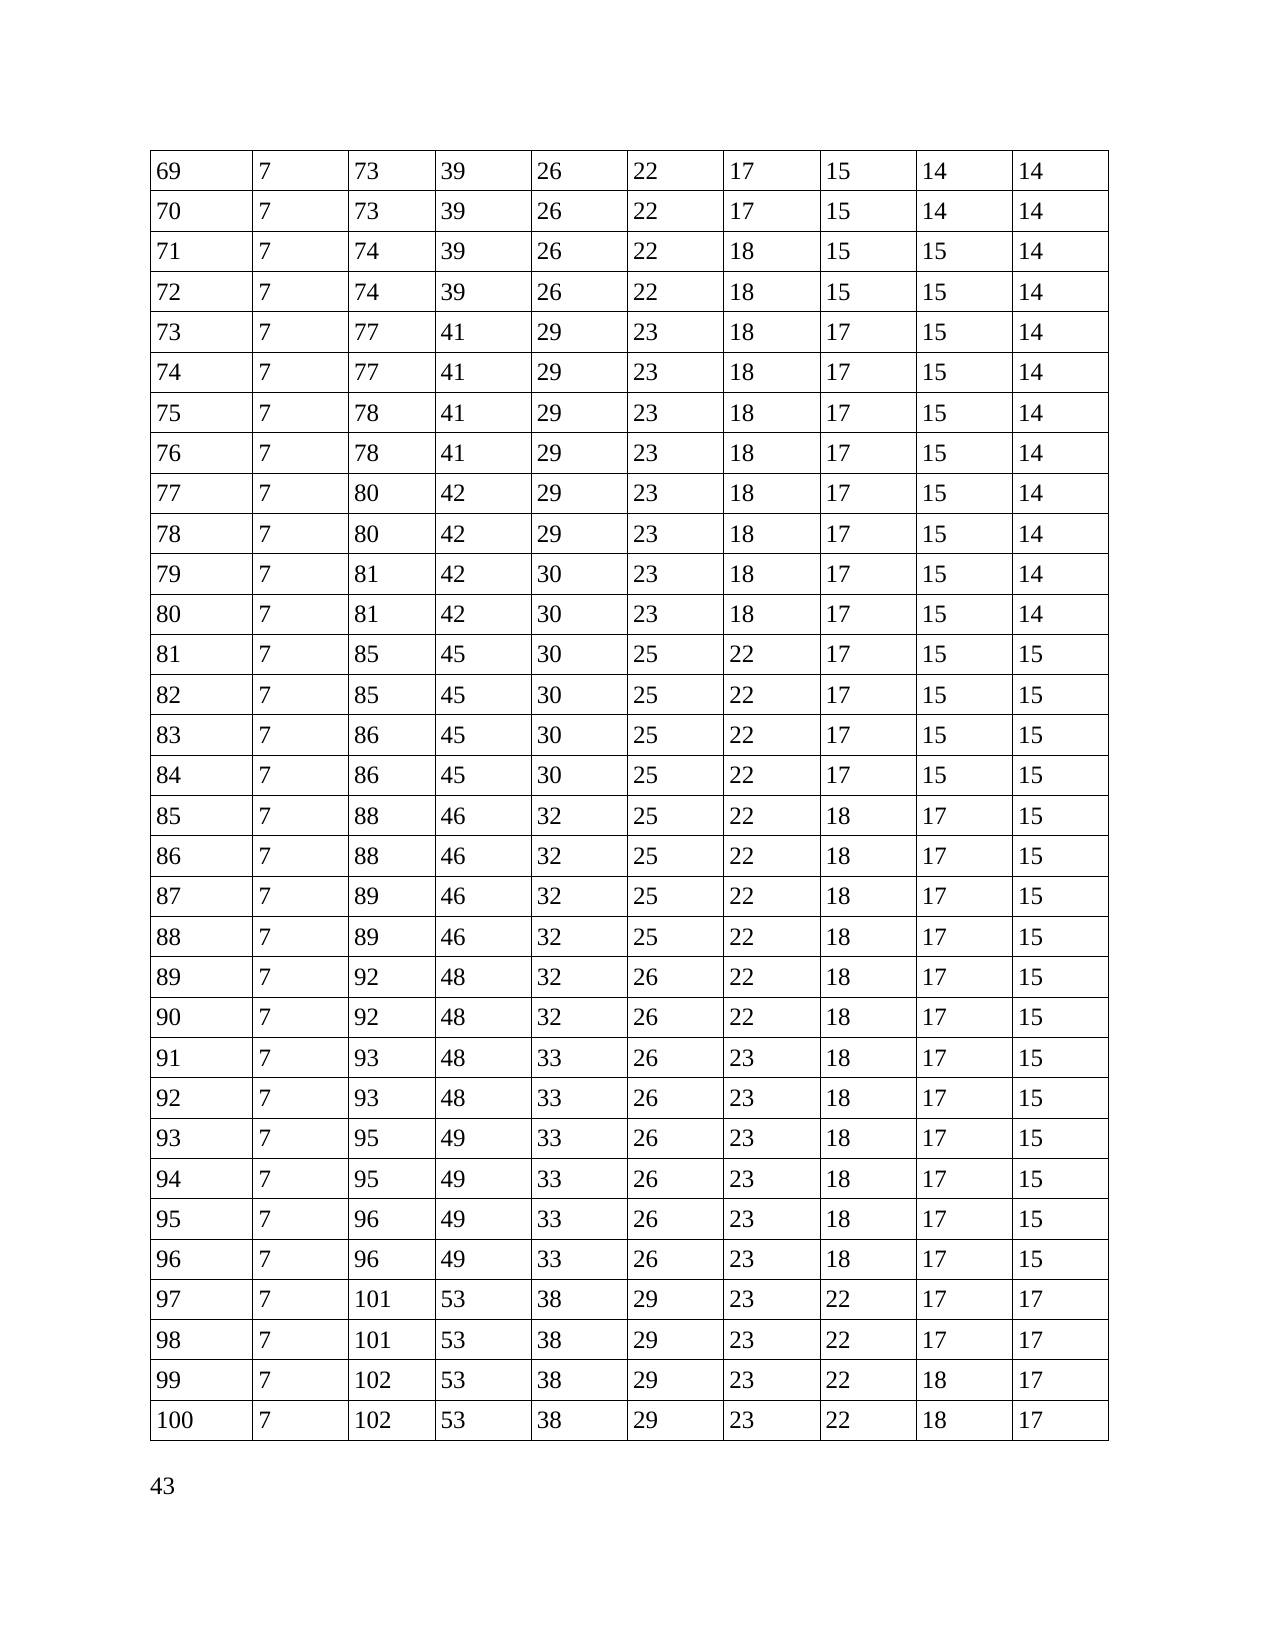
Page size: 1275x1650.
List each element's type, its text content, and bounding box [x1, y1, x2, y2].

table_cell 14 [1013, 353, 1108, 392]
table_cell 32 [532, 998, 627, 1037]
table_cell 15 [917, 715, 1012, 755]
table_cell 46 [436, 917, 531, 956]
table_cell 89 [349, 877, 435, 916]
table_cell 86 [349, 756, 435, 795]
table_cell 7 [253, 1159, 348, 1198]
table_cell 102 [349, 1401, 435, 1440]
table_cell 15 [917, 272, 1012, 311]
table_cell 7 [253, 756, 348, 795]
table_cell 101 [349, 1280, 435, 1319]
table_cell 7 [253, 1401, 348, 1440]
table_cell 25 [628, 796, 723, 835]
table_cell 69 [151, 151, 252, 190]
table_cell 49 [436, 1199, 531, 1238]
table_cell 23 [724, 1320, 820, 1359]
table_cell 23 [724, 1280, 820, 1319]
table_cell 17 [917, 1199, 1012, 1238]
table_cell 22 [628, 191, 723, 231]
table_cell 30 [532, 756, 627, 795]
table_cell 91 [151, 1038, 252, 1077]
table_cell 15 [1013, 675, 1108, 714]
table_cell 97 [151, 1280, 252, 1319]
table_cell 7 [253, 191, 348, 231]
table_cell 26 [532, 272, 627, 311]
table_cell 7 [253, 917, 348, 956]
table_cell 71 [151, 232, 252, 271]
table_cell 23 [628, 514, 723, 553]
table_cell 18 [917, 1360, 1012, 1400]
table_cell 18 [724, 595, 820, 634]
table_cell 85 [349, 635, 435, 674]
table_cell 22 [628, 272, 723, 311]
table_cell 7 [253, 232, 348, 271]
table_cell 29 [532, 393, 627, 432]
table_cell 7 [253, 1240, 348, 1279]
table_cell 23 [724, 1360, 820, 1400]
table_cell 7 [253, 836, 348, 876]
table_cell 18 [821, 796, 916, 835]
table_cell 17 [917, 1119, 1012, 1158]
table_cell 18 [821, 917, 916, 956]
table_cell 17 [821, 393, 916, 432]
table_cell 29 [628, 1401, 723, 1440]
table_cell 17 [917, 1280, 1012, 1319]
table_cell 70 [151, 191, 252, 231]
table_cell 49 [436, 1159, 531, 1198]
table_cell 15 [917, 474, 1012, 513]
table_cell 29 [532, 474, 627, 513]
table_cell 26 [628, 1199, 723, 1238]
table_cell 15 [1013, 1119, 1108, 1158]
table_cell 23 [724, 1038, 820, 1077]
table_cell 7 [253, 715, 348, 755]
table_cell 26 [532, 151, 627, 190]
table_cell 32 [532, 957, 627, 997]
table_cell 18 [724, 312, 820, 352]
table_cell 100 [151, 1401, 252, 1440]
table_cell 41 [436, 312, 531, 352]
table_cell 22 [724, 756, 820, 795]
table_cell 39 [436, 191, 531, 231]
table_cell 18 [821, 957, 916, 997]
table_cell 38 [532, 1360, 627, 1400]
table_cell 22 [724, 675, 820, 714]
table_cell 14 [1013, 151, 1108, 190]
table_cell 26 [532, 191, 627, 231]
table_cell 15 [917, 635, 1012, 674]
table_cell 93 [349, 1038, 435, 1077]
table_cell 86 [349, 715, 435, 755]
table_cell 33 [532, 1038, 627, 1077]
table_cell 48 [436, 1078, 531, 1117]
table_cell 53 [436, 1401, 531, 1440]
table_cell 33 [532, 1119, 627, 1158]
table_cell 18 [821, 1159, 916, 1198]
table_cell 81 [349, 595, 435, 634]
table_cell 26 [628, 1240, 723, 1279]
table_cell 80 [349, 474, 435, 513]
table_cell 15 [821, 191, 916, 231]
table_cell 7 [253, 433, 348, 472]
table_cell 18 [724, 232, 820, 271]
table_cell 26 [628, 1038, 723, 1077]
table_cell 80 [151, 595, 252, 634]
table_cell 18 [724, 514, 820, 553]
table_cell 83 [151, 715, 252, 755]
table_cell 49 [436, 1119, 531, 1158]
table_cell 7 [253, 1360, 348, 1400]
table_cell 88 [349, 796, 435, 835]
table_cell 7 [253, 957, 348, 997]
table_cell 74 [349, 272, 435, 311]
table_cell 18 [724, 272, 820, 311]
table_cell 33 [532, 1078, 627, 1117]
table_cell 14 [1013, 554, 1108, 593]
table_cell 99 [151, 1360, 252, 1400]
table_cell 45 [436, 756, 531, 795]
table_cell 33 [532, 1240, 627, 1279]
table_cell 53 [436, 1320, 531, 1359]
table_cell 42 [436, 554, 531, 593]
table_cell 76 [151, 433, 252, 472]
table_cell 93 [151, 1119, 252, 1158]
table_cell 14 [1013, 514, 1108, 553]
table_cell 25 [628, 635, 723, 674]
table_cell 17 [917, 1240, 1012, 1279]
table_cell 87 [151, 877, 252, 916]
table_cell 77 [349, 353, 435, 392]
table_cell 22 [724, 715, 820, 755]
table_cell 17 [821, 595, 916, 634]
table_cell 7 [253, 514, 348, 553]
table_cell 17 [821, 715, 916, 755]
table_cell 95 [151, 1199, 252, 1238]
table_cell 78 [151, 514, 252, 553]
table_cell 7 [253, 353, 348, 392]
table_cell 15 [821, 151, 916, 190]
table_cell 15 [917, 595, 1012, 634]
table_cell 23 [628, 433, 723, 472]
table_cell 77 [151, 474, 252, 513]
table_cell 17 [917, 957, 1012, 997]
table_cell 23 [628, 595, 723, 634]
table_cell 96 [349, 1199, 435, 1238]
table_cell 42 [436, 474, 531, 513]
table_cell 30 [532, 554, 627, 593]
table_cell 7 [253, 1320, 348, 1359]
table_cell 7 [253, 675, 348, 714]
table_cell 89 [349, 917, 435, 956]
table_cell 18 [821, 1240, 916, 1279]
table_cell 92 [151, 1078, 252, 1117]
table_cell 39 [436, 272, 531, 311]
table_cell 41 [436, 433, 531, 472]
table_cell 41 [436, 393, 531, 432]
table_cell 22 [821, 1401, 916, 1440]
table_cell 23 [628, 393, 723, 432]
table_cell 14 [1013, 595, 1108, 634]
table_cell 45 [436, 635, 531, 674]
table_cell 18 [917, 1401, 1012, 1440]
table_cell 94 [151, 1159, 252, 1198]
table_cell 17 [917, 1320, 1012, 1359]
table_cell 7 [253, 796, 348, 835]
table_cell 81 [349, 554, 435, 593]
table_cell 53 [436, 1280, 531, 1319]
table_cell 98 [151, 1320, 252, 1359]
table_cell 17 [1013, 1280, 1108, 1319]
table_cell 15 [1013, 998, 1108, 1037]
table_cell 23 [724, 1119, 820, 1158]
table_cell 17 [917, 917, 1012, 956]
table_cell 22 [821, 1360, 916, 1400]
table_cell 80 [349, 514, 435, 553]
table_cell 18 [821, 836, 916, 876]
table_cell 45 [436, 675, 531, 714]
table_cell 30 [532, 635, 627, 674]
table_cell 101 [349, 1320, 435, 1359]
table_cell 18 [724, 393, 820, 432]
table_cell 29 [532, 433, 627, 472]
table_cell 22 [724, 836, 820, 876]
table_cell 86 [151, 836, 252, 876]
table_cell 48 [436, 957, 531, 997]
table_cell 17 [917, 836, 1012, 876]
table_cell 17 [821, 554, 916, 593]
table_cell 39 [436, 151, 531, 190]
table_cell 14 [1013, 433, 1108, 472]
table_cell 14 [1013, 474, 1108, 513]
table_cell 17 [821, 756, 916, 795]
table_cell 18 [821, 1199, 916, 1238]
table_cell 22 [724, 917, 820, 956]
table_cell 39 [436, 232, 531, 271]
table_cell 17 [1013, 1401, 1108, 1440]
table_cell 92 [349, 998, 435, 1037]
table_cell 25 [628, 675, 723, 714]
table_cell 15 [917, 312, 1012, 352]
table_cell 15 [821, 232, 916, 271]
table_cell 46 [436, 796, 531, 835]
table_cell 25 [628, 877, 723, 916]
table_cell 15 [1013, 796, 1108, 835]
table_cell 15 [917, 756, 1012, 795]
table_cell 74 [349, 232, 435, 271]
table_cell 74 [151, 353, 252, 392]
table_cell 96 [151, 1240, 252, 1279]
table_cell 23 [724, 1199, 820, 1238]
table_cell 15 [1013, 1159, 1108, 1198]
table_cell 29 [532, 312, 627, 352]
table_cell 22 [821, 1320, 916, 1359]
table_cell 17 [821, 514, 916, 553]
table_cell 17 [821, 474, 916, 513]
table_cell 45 [436, 715, 531, 755]
table_cell 53 [436, 1360, 531, 1400]
table_cell 79 [151, 554, 252, 593]
table_cell 32 [532, 917, 627, 956]
table_cell 92 [349, 957, 435, 997]
table_cell 18 [821, 1038, 916, 1077]
table_cell 15 [917, 232, 1012, 271]
table_cell 17 [917, 796, 1012, 835]
table_cell 33 [532, 1199, 627, 1238]
table_cell 14 [1013, 312, 1108, 352]
table_cell 26 [532, 232, 627, 271]
table_cell 49 [436, 1240, 531, 1279]
table_cell 29 [532, 514, 627, 553]
table_cell 7 [253, 312, 348, 352]
table_cell 15 [1013, 957, 1108, 997]
table_cell 17 [917, 998, 1012, 1037]
table_cell 85 [151, 796, 252, 835]
table_cell 29 [628, 1280, 723, 1319]
table_cell 18 [724, 353, 820, 392]
table_cell 26 [628, 998, 723, 1037]
table_cell 89 [151, 957, 252, 997]
table_cell 14 [1013, 272, 1108, 311]
table_cell 17 [821, 635, 916, 674]
table_cell 15 [1013, 877, 1108, 916]
table_cell 15 [1013, 1078, 1108, 1117]
table_cell 32 [532, 877, 627, 916]
table_cell 75 [151, 393, 252, 432]
table_cell 22 [628, 232, 723, 271]
table_cell 15 [917, 675, 1012, 714]
table_cell 17 [821, 353, 916, 392]
table_cell 17 [917, 1159, 1012, 1198]
table_cell 15 [917, 433, 1012, 472]
table_cell 15 [917, 393, 1012, 432]
table_cell 32 [532, 836, 627, 876]
table_cell 42 [436, 595, 531, 634]
table_cell 15 [1013, 917, 1108, 956]
table_cell 48 [436, 998, 531, 1037]
table_cell 29 [532, 353, 627, 392]
table_cell 14 [1013, 232, 1108, 271]
table_cell 17 [1013, 1360, 1108, 1400]
table_cell 7 [253, 877, 348, 916]
table_cell 7 [253, 635, 348, 674]
table_cell 73 [349, 191, 435, 231]
table_cell 18 [724, 554, 820, 593]
table_cell 38 [532, 1280, 627, 1319]
table_cell 29 [628, 1360, 723, 1400]
table_cell 95 [349, 1159, 435, 1198]
table_cell 15 [1013, 635, 1108, 674]
table_cell 73 [349, 151, 435, 190]
table_cell 78 [349, 393, 435, 432]
table_cell 72 [151, 272, 252, 311]
table_cell 23 [628, 353, 723, 392]
table_cell 85 [349, 675, 435, 714]
table_cell 17 [821, 312, 916, 352]
table_cell 17 [724, 191, 820, 231]
table_cell 102 [349, 1360, 435, 1400]
table_cell 15 [1013, 1199, 1108, 1238]
table_cell 38 [532, 1401, 627, 1440]
table_cell 7 [253, 474, 348, 513]
table_cell 7 [253, 272, 348, 311]
table_cell 81 [151, 635, 252, 674]
table_cell 22 [724, 877, 820, 916]
table_cell 23 [628, 474, 723, 513]
table_cell 23 [628, 554, 723, 593]
table_cell 26 [628, 1159, 723, 1198]
table_cell 22 [724, 957, 820, 997]
table_cell 95 [349, 1119, 435, 1158]
table_cell 17 [917, 877, 1012, 916]
table_cell 88 [349, 836, 435, 876]
table_cell 15 [917, 514, 1012, 553]
table_cell 33 [532, 1159, 627, 1198]
table_cell 18 [821, 1078, 916, 1117]
table_cell 18 [821, 877, 916, 916]
table_cell 46 [436, 877, 531, 916]
table_cell 25 [628, 715, 723, 755]
table_cell 26 [628, 1119, 723, 1158]
table_cell 7 [253, 998, 348, 1037]
table_cell 18 [724, 433, 820, 472]
table_cell 30 [532, 595, 627, 634]
table_cell 26 [628, 1078, 723, 1117]
table_cell 41 [436, 353, 531, 392]
table_cell 14 [1013, 191, 1108, 231]
table_cell 7 [253, 151, 348, 190]
table_cell 32 [532, 796, 627, 835]
table_cell 7 [253, 1078, 348, 1117]
table_cell 18 [821, 1119, 916, 1158]
table_cell 30 [532, 675, 627, 714]
table_cell 15 [1013, 836, 1108, 876]
table_cell 88 [151, 917, 252, 956]
table_cell 15 [821, 272, 916, 311]
table_cell 15 [1013, 1038, 1108, 1077]
table_cell 30 [532, 715, 627, 755]
table_cell 96 [349, 1240, 435, 1279]
table_cell 18 [821, 998, 916, 1037]
table_cell 18 [724, 474, 820, 513]
table_cell 25 [628, 917, 723, 956]
table_cell 42 [436, 514, 531, 553]
table_cell 7 [253, 595, 348, 634]
table_cell 93 [349, 1078, 435, 1117]
table_cell 78 [349, 433, 435, 472]
table_cell 7 [253, 1038, 348, 1077]
table_cell 23 [724, 1078, 820, 1117]
table_cell 17 [917, 1038, 1012, 1077]
table_cell 46 [436, 836, 531, 876]
table_cell 22 [724, 796, 820, 835]
table_cell 17 [821, 675, 916, 714]
table_cell 29 [628, 1320, 723, 1359]
table_cell 25 [628, 836, 723, 876]
table_cell 14 [1013, 393, 1108, 432]
table_cell 17 [1013, 1320, 1108, 1359]
table_cell 15 [1013, 715, 1108, 755]
table_cell 7 [253, 1199, 348, 1238]
table_cell 23 [724, 1401, 820, 1440]
table_cell 15 [917, 353, 1012, 392]
table_cell 25 [628, 756, 723, 795]
table_cell 22 [724, 998, 820, 1037]
table_cell 26 [628, 957, 723, 997]
table_cell 17 [821, 433, 916, 472]
table_cell 23 [628, 312, 723, 352]
table_cell 15 [1013, 756, 1108, 795]
table_cell 17 [724, 151, 820, 190]
table_cell 23 [724, 1159, 820, 1198]
table_cell 17 [917, 1078, 1012, 1117]
table_cell 84 [151, 756, 252, 795]
table_cell 15 [1013, 1240, 1108, 1279]
table_cell 14 [917, 191, 1012, 231]
table_cell 22 [628, 151, 723, 190]
table_cell 73 [151, 312, 252, 352]
table_cell 7 [253, 1119, 348, 1158]
table_cell 7 [253, 393, 348, 432]
table_cell 22 [724, 635, 820, 674]
table_cell 82 [151, 675, 252, 714]
table_cell 7 [253, 554, 348, 593]
table_cell 7 [253, 1280, 348, 1319]
table_cell 48 [436, 1038, 531, 1077]
table_cell 90 [151, 998, 252, 1037]
table_cell 14 [917, 151, 1012, 190]
table_cell 77 [349, 312, 435, 352]
table_cell 23 [724, 1240, 820, 1279]
table_cell 38 [532, 1320, 627, 1359]
table_cell 22 [821, 1280, 916, 1319]
table_cell 15 [917, 554, 1012, 593]
